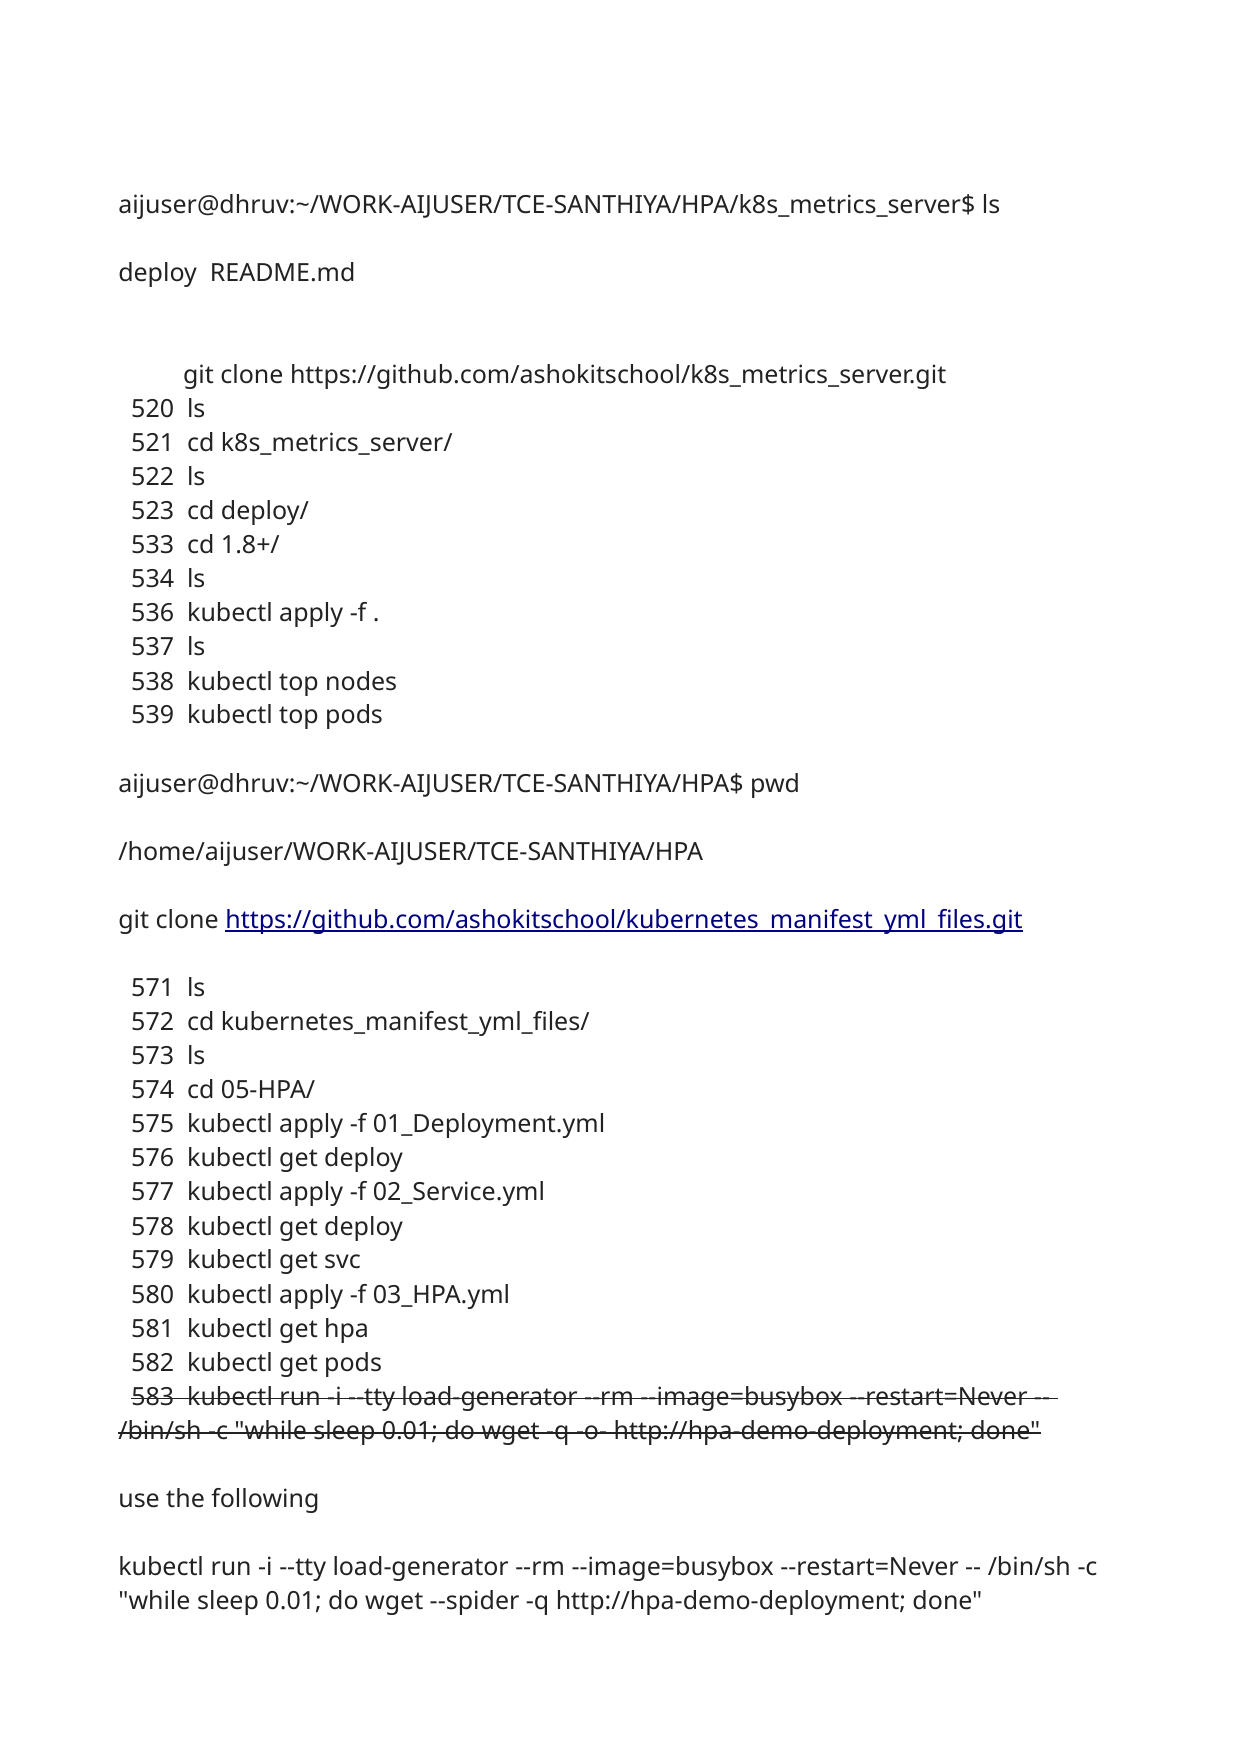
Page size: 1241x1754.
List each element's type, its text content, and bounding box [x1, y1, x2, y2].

text 533 cd 1.8+/ [118, 527, 1122, 561]
text kubectl run -i --tty load-generator --rm --image=busybox --restart=Never -- /bin/sh -c "while sleep 0.01; do wget --spider -q http://hpa-demo-deployment; done" [118, 1549, 1122, 1617]
text 520 ls [118, 391, 1122, 425]
text 539 kubectl top pods [118, 697, 1122, 731]
text aijuser@dhruv:~/WORK-AIJUSER/TCE-SANTHIYA/HPA/k8s_metrics_server$ ls [118, 186, 1122, 220]
text 521 cd k8s_metrics_server/ [118, 425, 1122, 459]
text 574 cd 05-HPA/ [118, 1072, 1122, 1106]
text 581 kubectl get hpa [118, 1310, 1122, 1344]
text 572 cd kubernetes_manifest_yml_files/ [118, 1004, 1122, 1038]
text 576 kubectl get deploy [118, 1140, 1122, 1174]
text 571 ls [118, 970, 1122, 1004]
text 523 cd deploy/ [118, 493, 1122, 527]
text use the following [118, 1481, 1122, 1515]
text 573 ls [118, 1038, 1122, 1072]
text git clone https://github.com/ashokitschool/k8s_metrics_server.git [118, 357, 1122, 391]
text 579 kubectl get svc [118, 1242, 1122, 1276]
text 578 kubectl get deploy [118, 1208, 1122, 1242]
text 522 ls [118, 459, 1122, 493]
text 580 kubectl apply -f 03_HPA.yml [118, 1276, 1122, 1310]
text deploy README.md [118, 254, 1122, 288]
text 577 kubectl apply -f 02_Service.yml [118, 1174, 1122, 1208]
text 534 ls [118, 561, 1122, 595]
text 583 kubectl run -i --tty load-generator --rm --image=busybox --restart=Never -- /bin/sh -c "while sleep 0.01; do wget -q -o- http://hpa-demo-deployment; done" [118, 1378, 1122, 1447]
text 537 ls [118, 629, 1122, 663]
text 582 kubectl get pods [118, 1344, 1122, 1378]
text 536 kubectl apply -f . [118, 595, 1122, 629]
text git clone https://github.com/ashokitschool/kubernetes_manifest_yml_files.git [118, 902, 1122, 936]
text 538 kubectl top nodes [118, 663, 1122, 697]
text aijuser@dhruv:~/WORK-AIJUSER/TCE-SANTHIYA/HPA$ pwd [118, 765, 1122, 799]
text /home/aijuser/WORK-AIJUSER/TCE-SANTHIYA/HPA [118, 833, 1122, 867]
text 575 kubectl apply -f 01_Deployment.yml [118, 1106, 1122, 1140]
